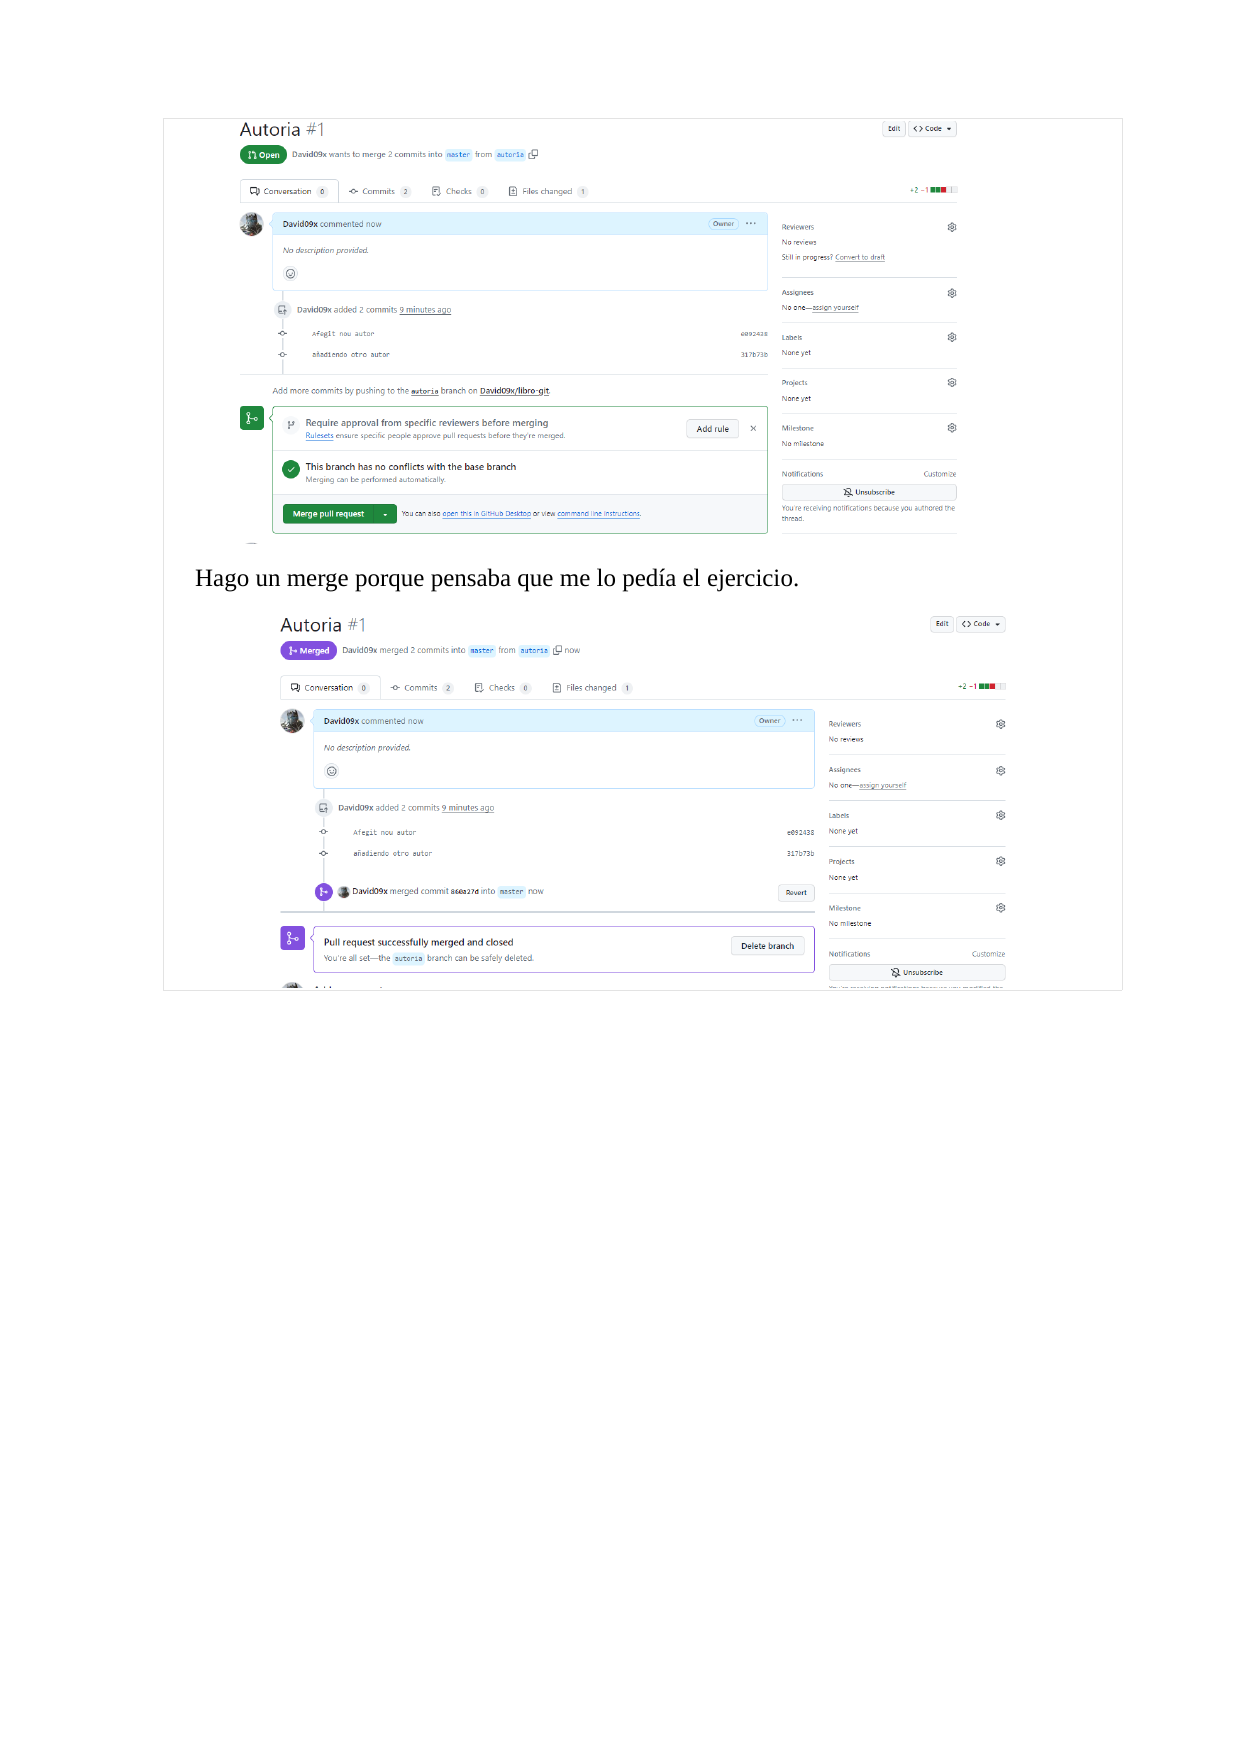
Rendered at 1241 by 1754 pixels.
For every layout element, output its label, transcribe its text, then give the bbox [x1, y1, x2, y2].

list Hago un merge porque pensaba que me lo pedía el ejercicio. [164, 560, 1122, 592]
picture [1123, 121, 1149, 544]
picture [1123, 610, 1149, 988]
picture [195, 121, 1122, 544]
picture [195, 610, 1122, 988]
